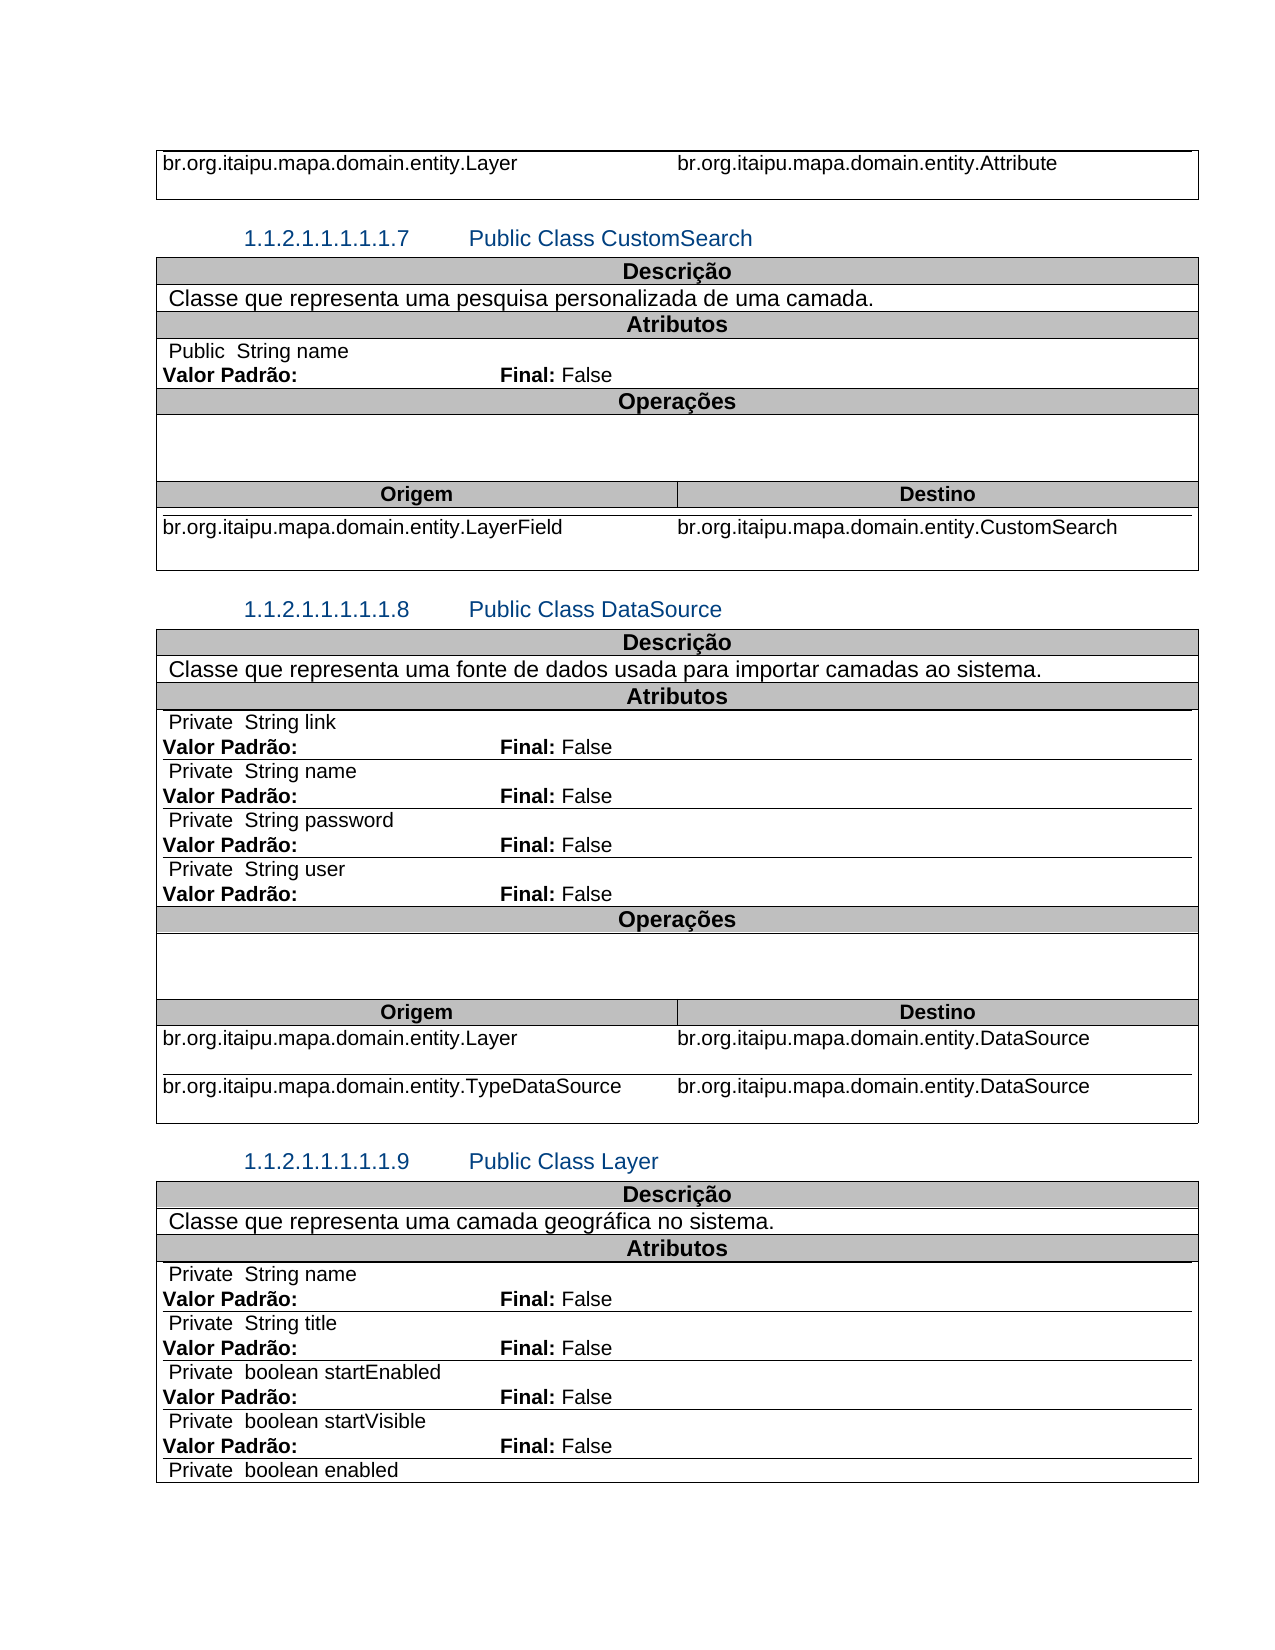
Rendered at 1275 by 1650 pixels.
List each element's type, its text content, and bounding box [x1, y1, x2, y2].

table_cell Destino [678, 482, 1198, 507]
table_cell [725, 1410, 1192, 1457]
table_header br.org.itaipu.mapa.domain.entity.LayerField [163, 516, 677, 563]
table_cell Private boolean enabled [163, 1459, 725, 1482]
table_cell Atributos [157, 312, 1198, 338]
table_cell Classe que representa uma pesquisa personalizada de uma camada. [157, 285, 1198, 311]
table_cell Atributos [157, 1235, 1198, 1261]
subtitle Public Class CustomSearch [244, 224, 1125, 251]
table_cell Valor Padrão: [163, 1433, 500, 1457]
table_cell [725, 1459, 1192, 1482]
table_cell Atributos [157, 683, 1198, 709]
table_header [725, 711, 1192, 758]
table_cell [725, 760, 1192, 807]
table_cell Final: False [500, 363, 725, 387]
table_cell Private String title [163, 1312, 725, 1335]
table_cell [725, 1312, 1192, 1359]
table_cell Classe que representa uma camada geográfica no sistema. [157, 1209, 1198, 1234]
table_cell [1192, 1026, 1198, 1122]
table_cell Final: False [500, 881, 725, 905]
table_cell Valor Padrão: [163, 734, 500, 758]
table_header br.org.itaipu.mapa.domain.entity.DataSource [677, 1026, 1192, 1074]
table_header Descrição [157, 258, 1198, 284]
table_cell Valor Padrão: [163, 363, 500, 387]
table_cell [725, 858, 1192, 905]
table_header [725, 339, 1192, 387]
table_cell [725, 809, 1192, 856]
table_cell br.org.itaipu.mapa.domain.entity.DataSource [677, 1075, 1192, 1122]
table_cell Destino [678, 1000, 1198, 1025]
table_header br.org.itaipu.mapa.domain.entity.Layer [163, 1026, 677, 1074]
table_cell [725, 1361, 1192, 1408]
table_cell Origem [157, 1000, 677, 1025]
table_header Descrição [157, 1182, 1198, 1207]
table_cell br.org.itaipu.mapa.domain.entity.Attribute [677, 152, 1192, 199]
table_cell Valor Padrão: [163, 783, 500, 807]
subtitle Public Class DataSource [244, 596, 1125, 622]
table_cell Operações [157, 389, 1198, 414]
table_cell [157, 339, 163, 387]
table_cell Final: False [500, 734, 725, 758]
table_cell Valor Padrão: [163, 1286, 500, 1311]
table_cell [157, 151, 163, 199]
table_cell br.org.itaipu.mapa.domain.entity.Layer [163, 152, 677, 199]
table_cell [157, 1262, 1198, 1482]
table_cell Final: False [500, 783, 725, 807]
table_cell Private boolean startEnabled [163, 1361, 725, 1384]
table_header Private String name [163, 1263, 725, 1286]
table_cell [1192, 339, 1198, 387]
table_cell Private String user [163, 858, 725, 881]
table_cell Classe que representa uma fonte de dados usada para importar camadas ao sistema. [157, 656, 1198, 682]
table_cell [157, 934, 1198, 999]
table_cell Private String password [163, 809, 725, 832]
table_cell [1192, 151, 1198, 199]
table_cell Valor Padrão: [163, 1335, 500, 1359]
table_cell Private boolean startVisible [163, 1410, 725, 1433]
table_cell Valor Padrão: [163, 881, 500, 905]
table_cell Final: False [500, 1384, 725, 1408]
table_cell [157, 415, 1198, 481]
table_header [725, 1263, 1192, 1311]
table_cell Final: False [500, 1335, 725, 1359]
subtitle Public Class Layer [244, 1148, 1125, 1174]
table_cell Origem [157, 482, 677, 507]
table_cell br.org.itaipu.mapa.domain.entity.TypeDataSource [163, 1075, 677, 1122]
table_cell [157, 710, 1198, 906]
table_header Public String name [163, 339, 725, 363]
table_header Descrição [157, 630, 1198, 655]
table_cell Private String name [163, 760, 725, 783]
table_cell Final: False [500, 1286, 725, 1311]
table_cell Final: False [500, 832, 725, 856]
table_cell [157, 1026, 163, 1122]
table_header br.org.itaipu.mapa.domain.entity.CustomSearch [677, 516, 1192, 563]
table_header Private String link [163, 711, 725, 734]
table_cell [157, 508, 1198, 570]
table_cell Valor Padrão: [163, 1384, 500, 1408]
table_cell Valor Padrão: [163, 832, 500, 856]
table_cell Final: False [500, 1433, 725, 1457]
table_cell Operações [157, 907, 1198, 932]
